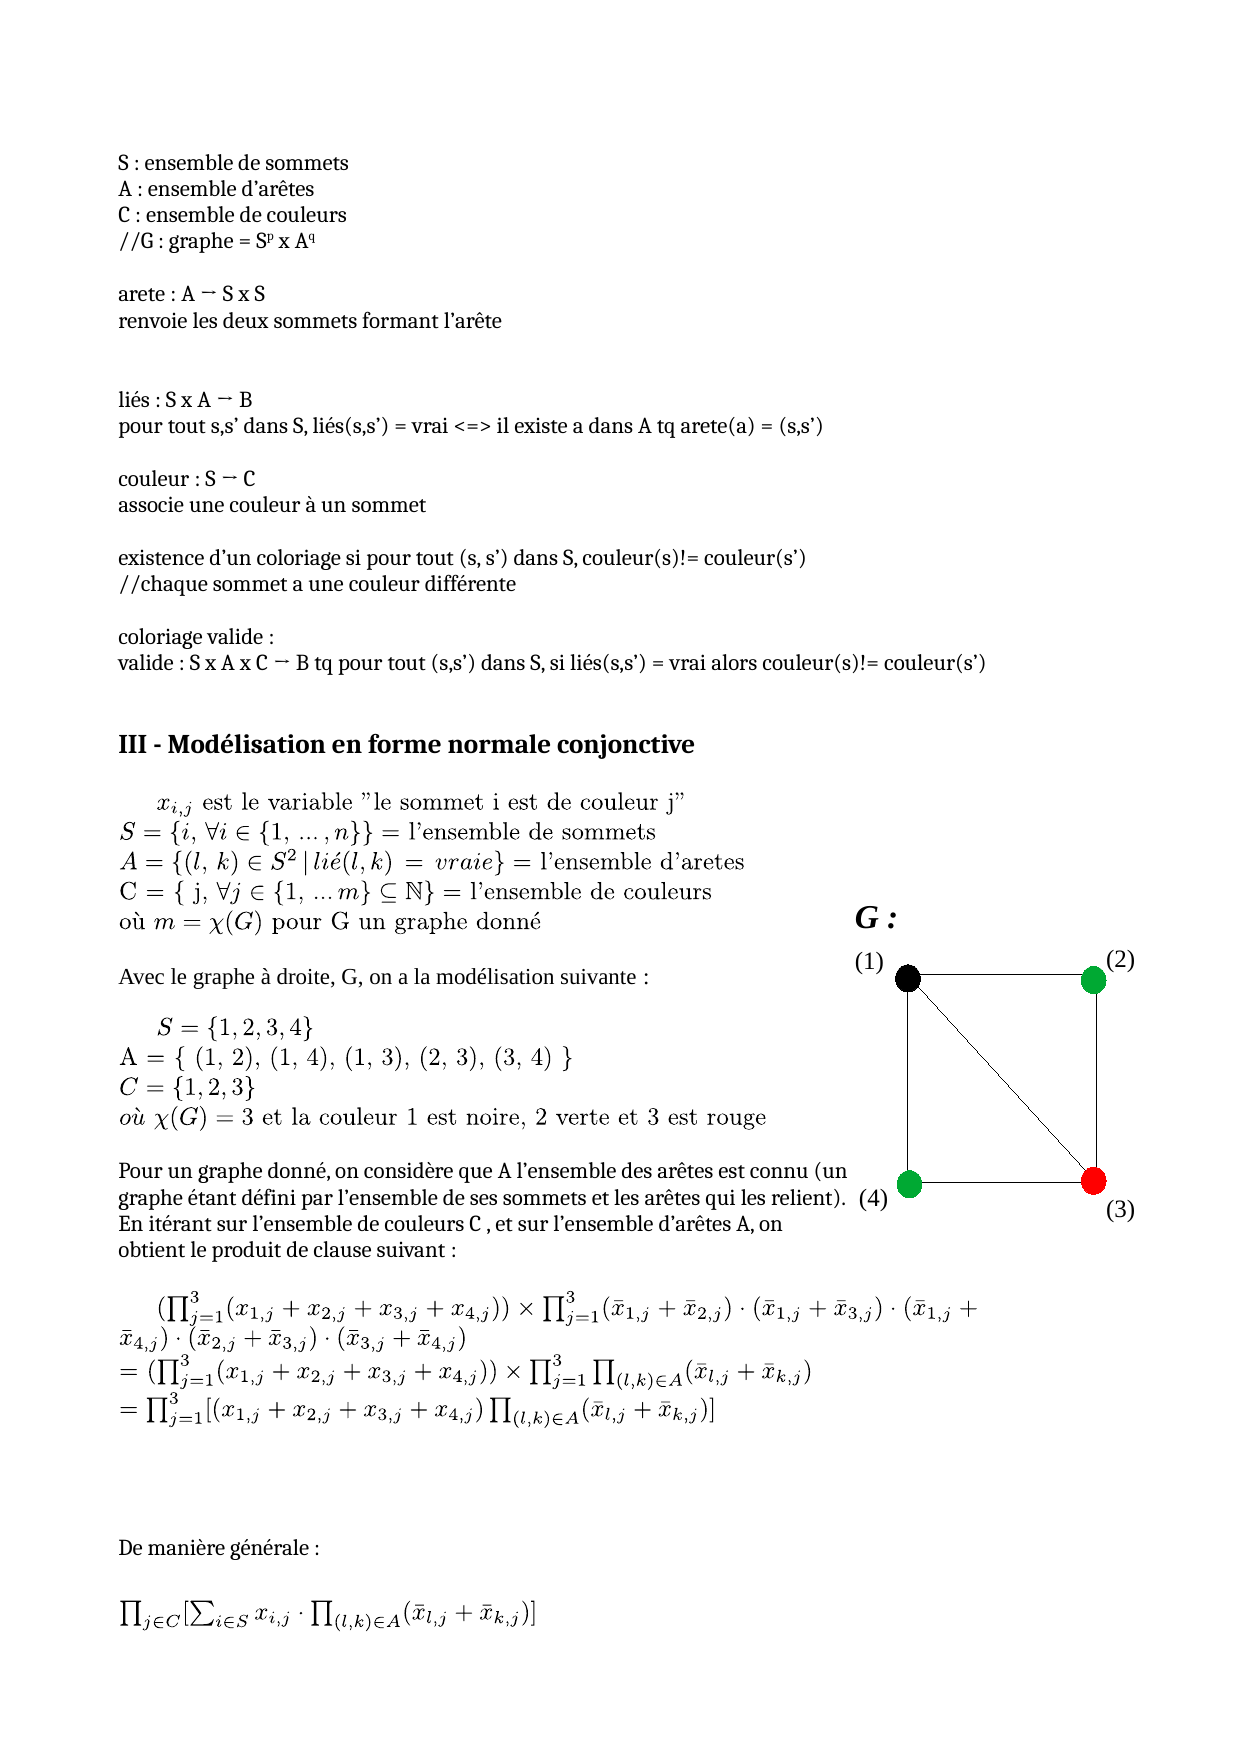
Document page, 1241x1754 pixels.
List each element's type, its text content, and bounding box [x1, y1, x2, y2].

text A : ensemble d’arêtes [118, 176, 1122, 202]
text S : ensemble de sommets [118, 149, 1122, 176]
text liés : S x A → B [118, 386, 1122, 413]
text existence d’un coloriage si pour tout (s, s’) dans S, couleur(s)!= couleur(s’) [118, 544, 1122, 571]
text //chaque sommet a une couleur différente [118, 571, 1122, 597]
text couleur : S → C [118, 466, 1122, 492]
text associe une couleur à un sommet [118, 492, 1122, 518]
text En itérant sur l’ensemble de couleurs C , et sur l’ensemble d’arêtes A, on obtient le produit de clause suivant : [118, 1211, 1122, 1264]
text pour tout s,s’ dans S, liés(s,s’) = vrai <=> il existe a dans A tq arete(a) = (s,s’) [118, 413, 1122, 439]
text III - Modélisation en forme normale conjonctive [118, 729, 1122, 760]
text De manière générale : [118, 1534, 1122, 1561]
text //G : graphe = Sp x Aq [118, 228, 1122, 255]
text Avec le graphe à droite, G, on a la modélisation suivante : [118, 963, 1122, 989]
text coloriage valide : [118, 624, 1122, 650]
text renvoie les deux sommets formant l’arête [118, 307, 1122, 334]
text arete : A → S x S [118, 281, 1122, 307]
text Pour un graphe donné, on considère que A l’ensemble des arêtes est connu (un graphe étant défini par l’ensemble de ses sommets et les arêtes qui les relient). [118, 1158, 1122, 1211]
text C : ensemble de couleurs [118, 202, 1122, 228]
text valide : S x A x C → B tq pour tout (s,s’) dans S, si liés(s,s’) = vrai alors couleur(s)!= couleur(s’) [118, 650, 1122, 676]
